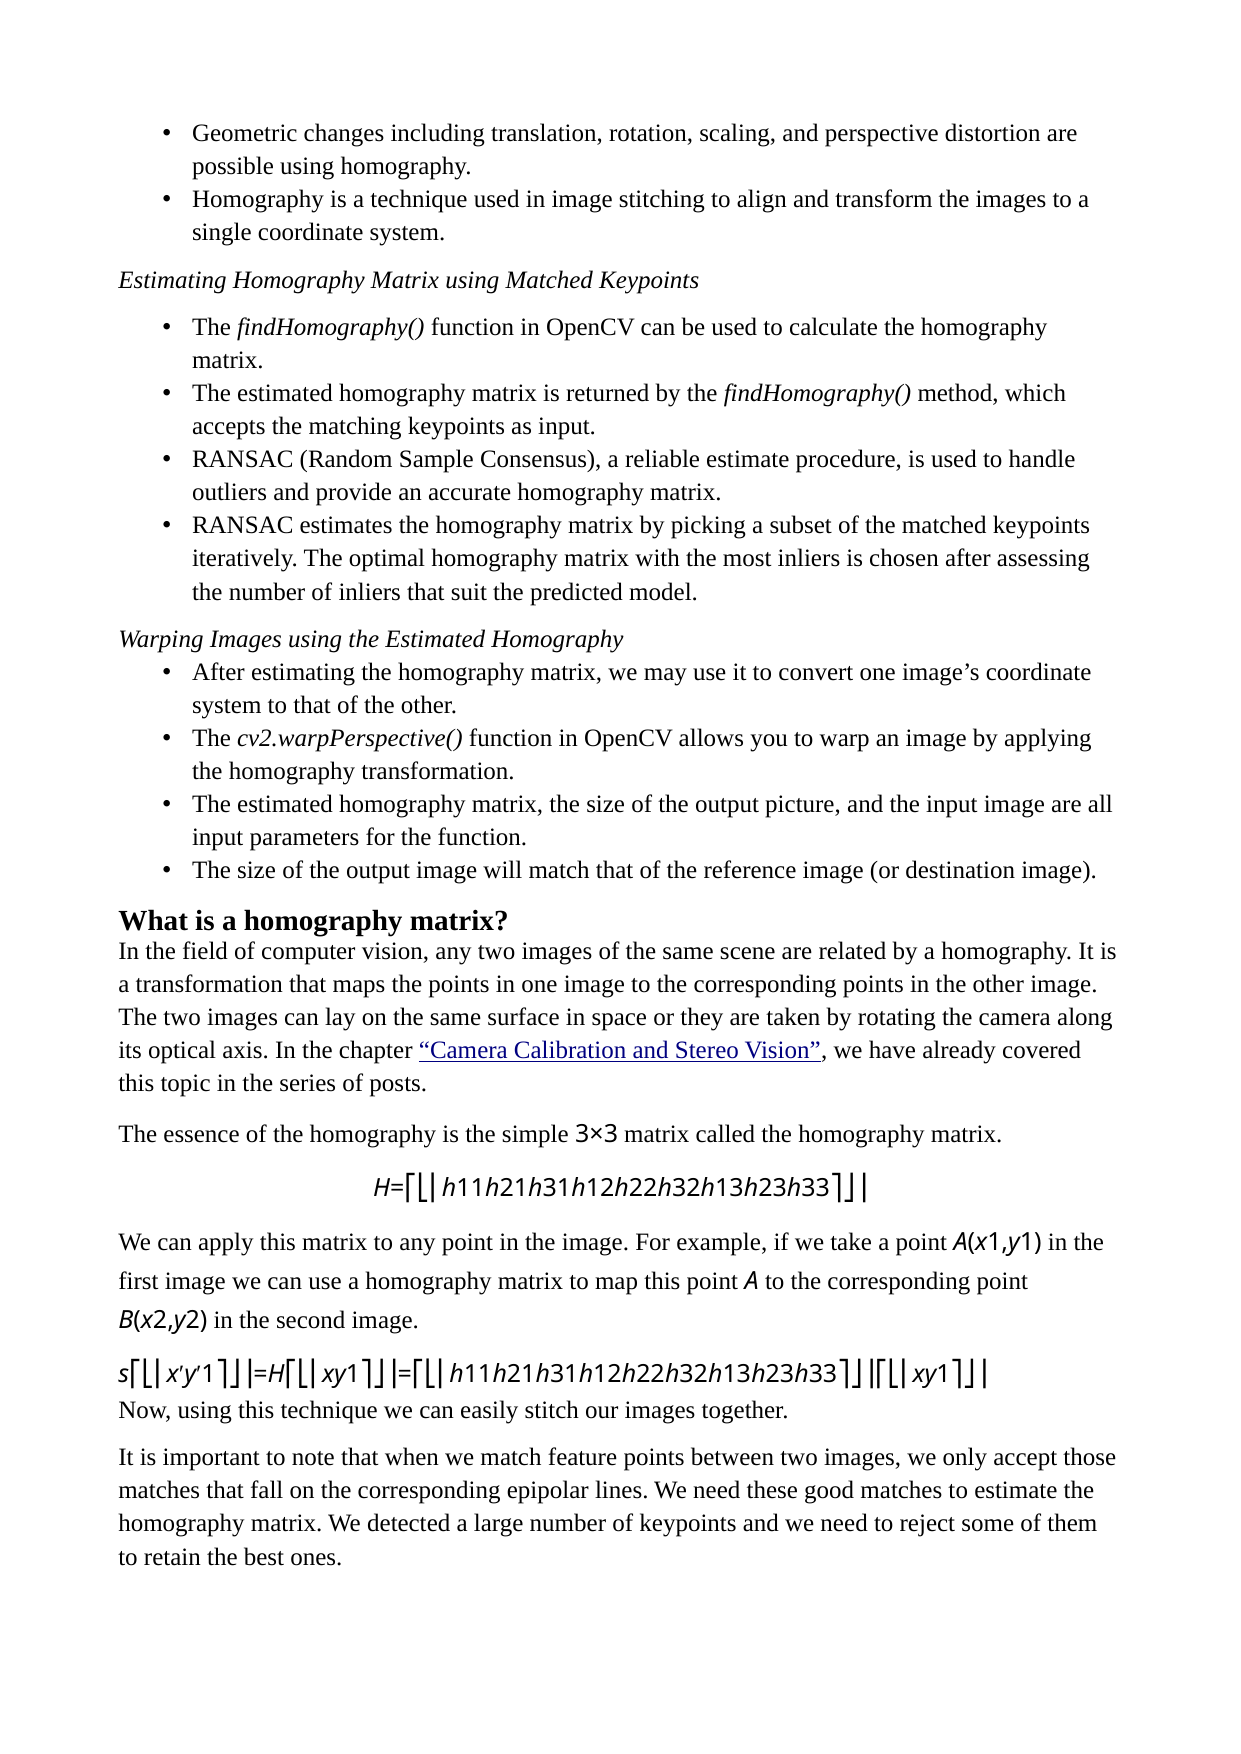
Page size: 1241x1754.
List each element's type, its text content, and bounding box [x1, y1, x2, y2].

list After estimating the homography matrix, we may use it to convert one image’s coordinate system to that of the other. [162, 657, 1122, 719]
list The estimated homography matrix is returned by the findHomography() method, which accepts the matching keypoints as input. [162, 378, 1122, 440]
list RANSAC (Random Sample Consensus), a reliable estimate procedure, is used to handle outliers and provide an accurate homography matrix. [162, 444, 1122, 506]
text Estimating Homography Matrix using Matched Keypoints [118, 265, 1122, 293]
list RANSAC estimates the homography matrix by picking a subset of the matched keypoints iteratively. The optimal homography matrix with the most inliers is chosen after assessing the number of inliers that suit the predicted model. [162, 511, 1122, 605]
list Homography is a technique used in image stitching to align and transform the images to a single coordinate system. [162, 184, 1122, 246]
list The cv2.warpPerspective() function in OpenCV allows you to warp an image by applying the homography transformation. [162, 723, 1122, 785]
text It is important to note that when we match feature points between two images, we only accept those matches that fall on the corresponding epipolar lines. We need these good matches to estimate the homography matrix. We detected a large number of keypoints and we need to reject some of them to retain the best ones. [118, 1442, 1122, 1570]
list Geometric changes including translation, rotation, scaling, and perspective distortion are possible using homography. [162, 118, 1122, 180]
subtitle What is a homography matrix? [118, 903, 1122, 936]
text In the field of computer vision, any two images of the same scene are related by a homography. It is a transformation that maps the points in one image to the corresponding points in the other image. The two images can lay on the same surface in space or they are taken by rotating the camera along its optical axis. In the chapter “Camera Calibration and Stereo Vision”, we have already covered this topic in the series of posts. [118, 936, 1122, 1097]
text Warping Images using the Estimated Homography [118, 624, 1122, 653]
text The essence of the homography is the simple 3×3 matrix called the homography matrix. [118, 1116, 1122, 1150]
list The findHomography() function in OpenCV can be used to calculate the homography matrix. [162, 312, 1122, 374]
list The size of the output image will match that of the reference image (or destination image). [162, 855, 1122, 884]
text s⎡⎣⎢x′y′1⎤⎦⎥=H⎡⎣⎢xy1⎤⎦⎥=⎡⎣⎢h11h21h31h12h22h32h13h23h33⎤⎦⎥⎡⎣⎢xy1⎤⎦⎥ [118, 1356, 1122, 1390]
text H=⎡⎣⎢h11h21h31h12h22h32h13h23h33⎤⎦⎥ [118, 1170, 1122, 1204]
text Now, using this technique we can easily stitch our images together. [118, 1395, 1122, 1424]
text We can apply this matrix to any point in the image. For example, if we take a point A(x1,y1) in the first image we can use a homography matrix to map this point A to the corresponding point B(x2,y2) in the second image. [118, 1224, 1122, 1336]
list The estimated homography matrix, the size of the output picture, and the input image are all input parameters for the function. [162, 789, 1122, 851]
